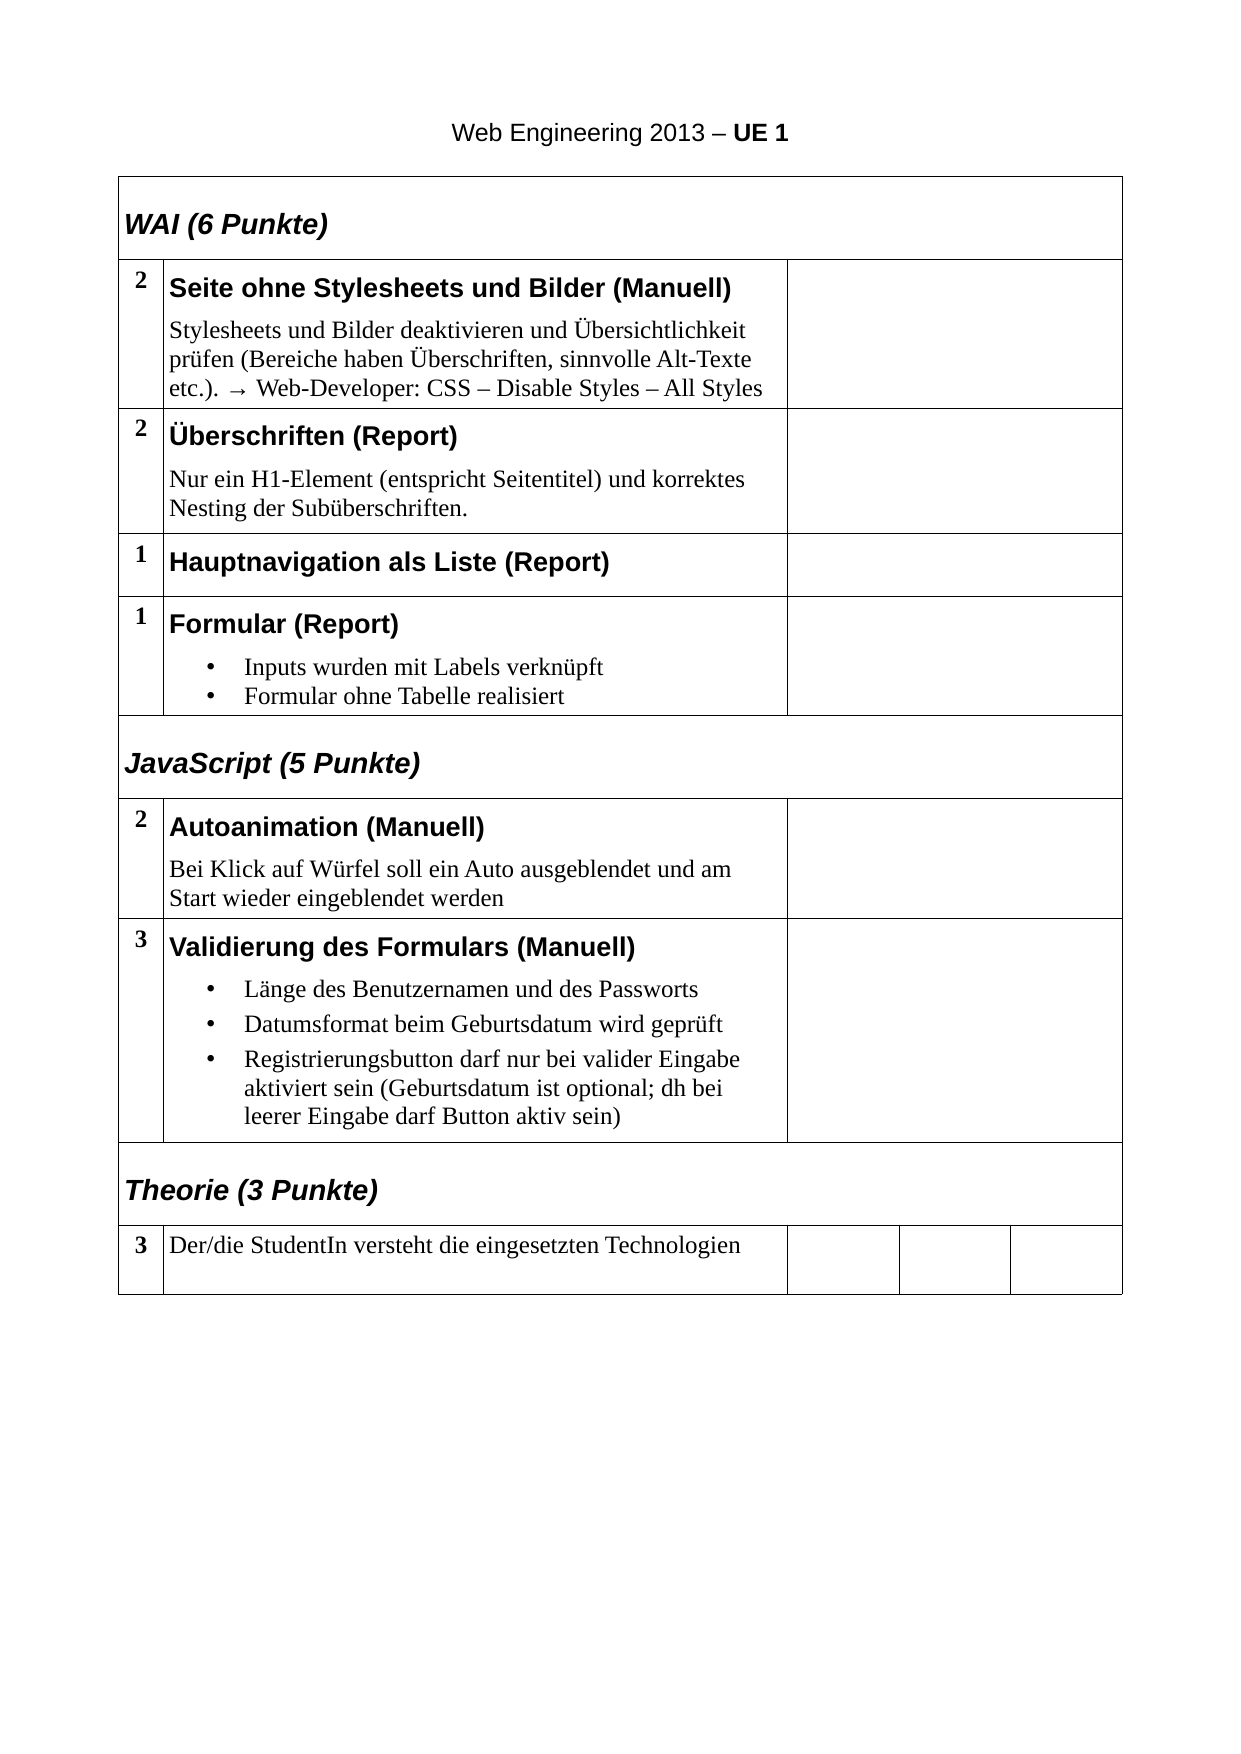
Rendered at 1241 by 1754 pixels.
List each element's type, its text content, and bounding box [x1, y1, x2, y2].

table_cell Validierung des Formulars (Manuell) Länge des Benutzernamen und des Passworts Datumsformat beim Geburtsdatum wird geprüft Registrierungsbutton darf nur bei valider Eingabe aktiviert sein (Geburtsdatum ist optional; dh bei leerer Eingabe darf Button aktiv sein) [164, 919, 787, 1142]
table_cell 3 [119, 919, 163, 1142]
table_cell WAI (6 Punkte) [119, 177, 1122, 259]
table_cell Seite ohne Stylesheets und Bilder (Manuell) Stylesheets und Bilder deaktivieren und Übersichtlichkeit prüfen (Bereiche haben Überschriften, sinnvolle Alt-Texte etc.). → Web-Developer: CSS – Disable Styles – All Styles [164, 260, 787, 407]
table_cell [788, 799, 1122, 918]
table_cell [788, 409, 1122, 533]
table_cell Formular (Report) Inputs wurden mit Labels verknüpft Formular ohne Tabelle realisiert [164, 597, 787, 715]
table_cell 1 [119, 534, 163, 596]
table_cell 1 [119, 597, 163, 715]
table_cell [1011, 1226, 1122, 1294]
table_cell [788, 919, 1122, 1142]
table_cell [788, 534, 1122, 596]
table_cell 2 [119, 260, 163, 407]
table_cell Überschriften (Report) Nur ein H1-Element (entspricht Seitentitel) und korrektes Nesting der Subüberschriften. [164, 409, 787, 533]
table_cell 2 [119, 409, 163, 533]
table_cell Hauptnavigation als Liste (Report) [164, 534, 787, 596]
table_cell 2 [119, 799, 163, 918]
table_cell [788, 1226, 899, 1294]
table_cell [788, 597, 1122, 715]
table_cell Theorie (3 Punkte) [119, 1143, 1122, 1224]
table_cell [900, 1226, 1010, 1294]
table_cell JavaScript (5 Punkte) [119, 716, 1122, 798]
table_cell Der/die StudentIn versteht die eingesetzten Technologien [164, 1226, 787, 1294]
table_cell [788, 260, 1122, 407]
table_cell 3 [119, 1226, 163, 1294]
table_cell Autoanimation (Manuell) Bei Klick auf Würfel soll ein Auto ausgeblendet und am Start wieder eingeblendet werden [164, 799, 787, 918]
